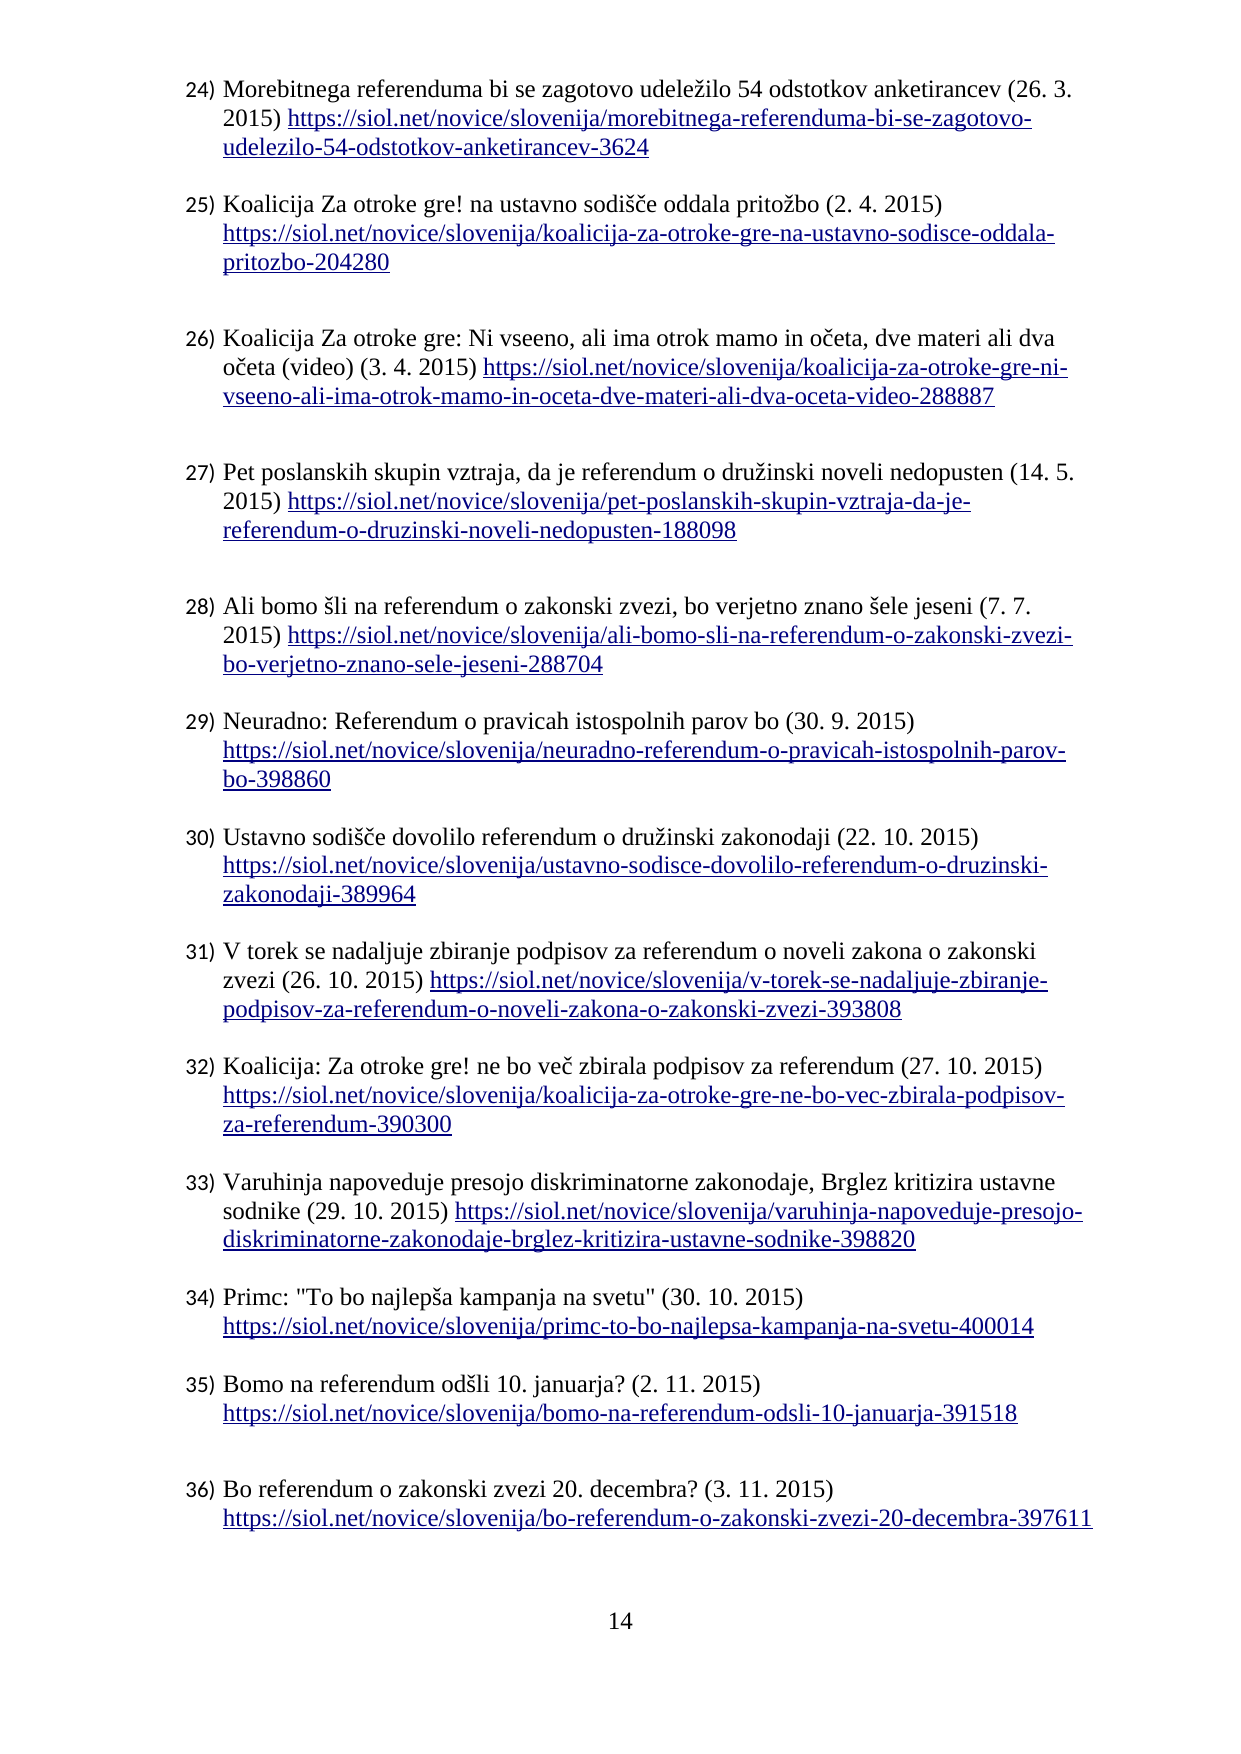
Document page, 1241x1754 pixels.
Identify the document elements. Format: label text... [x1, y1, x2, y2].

list Koalicija Za otroke gre: Ni vseeno, ali ima otrok mamo in očeta, dve materi ali dva očeta (video) (3. 4. 2015) https://siol.net/novice/slovenija/koalicija-za-otroke-gre-ni-vseeno-ali-ima-otrok-mamo-in-oceta-dve-materi-ali-dva-oceta-video-288887 [185, 323, 1093, 409]
list Bomo na referendum odšli 10. januarja? (2. 11. 2015) https://siol.net/novice/slovenija/bomo-na-referendum-odsli-10-januarja-391518 [185, 1369, 1093, 1426]
list Ali bomo šli na referendum o zakonski zvezi, bo verjetno znano šele jeseni (7. 7. 2015) https://siol.net/novice/slovenija/ali-bomo-sli-na-referendum-o-zakonski-zvezi-bo-verjetno-znano-sele-jeseni-288704 [185, 591, 1093, 677]
list Ustavno sodišče dovolilo referendum o družinski zakonodaji (22. 10. 2015) https://siol.net/novice/slovenija/ustavno-sodisce-dovolilo-referendum-o-druzinski-zakonodaji-389964 [185, 822, 1093, 908]
list Koalicija Za otroke gre! na ustavno sodišče oddala pritožbo (2. 4. 2015) https://siol.net/novice/slovenija/koalicija-za-otroke-gre-na-ustavno-sodisce-oddala-pritozbo-204280 [185, 189, 1093, 276]
list Primc: "To bo najlepša kampanja na svetu" (30. 10. 2015) https://siol.net/novice/slovenija/primc-to-bo-najlepsa-kampanja-na-svetu-400014 [185, 1282, 1093, 1340]
list Morebitnega referenduma bi se zagotovo udeležilo 54 odstotkov anketirancev (26. 3. 2015) https://siol.net/novice/slovenija/morebitnega-referenduma-bi-se-zagotovo-udelezilo-54-odstotkov-anketirancev-3624 [185, 74, 1093, 160]
list Koalicija: Za otroke gre! ne bo več zbirala podpisov za referendum (27. 10. 2015) https://siol.net/novice/slovenija/koalicija-za-otroke-gre-ne-bo-vec-zbirala-podpisov-za-referendum-390300 [185, 1051, 1093, 1138]
list Pet poslanskih skupin vztraja, da je referendum o družinski noveli nedopusten (14. 5. 2015) https://siol.net/novice/slovenija/pet-poslanskih-skupin-vztraja-da-je-referendum-o-druzinski-noveli-nedopusten-188098 [185, 457, 1093, 543]
list Varuhinja napoveduje presojo diskriminatorne zakonodaje, Brglez kritizira ustavne sodnike (29. 10. 2015) https://siol.net/novice/slovenija/varuhinja-napoveduje-presojo-diskriminatorne-zakonodaje-brglez-kritizira-ustavne-sodnike-398820 [185, 1167, 1093, 1253]
list Neuradno: Referendum o pravicah istospolnih parov bo (30. 9. 2015) https://siol.net/novice/slovenija/neuradno-referendum-o-pravicah-istospolnih-parov-bo-398860 [185, 706, 1093, 793]
list V torek se nadaljuje zbiranje podpisov za referendum o noveli zakona o zakonski zvezi (26. 10. 2015) https://siol.net/novice/slovenija/v-torek-se-nadaljuje-zbiranje-podpisov-za-referendum-o-noveli-zakona-o-zakonski-zvezi-393808 [185, 936, 1093, 1023]
list Bo referendum o zakonski zvezi 20. decembra? (3. 11. 2015) https://siol.net/novice/slovenija/bo-referendum-o-zakonski-zvezi-20-decembra-397611 [185, 1474, 1093, 1532]
